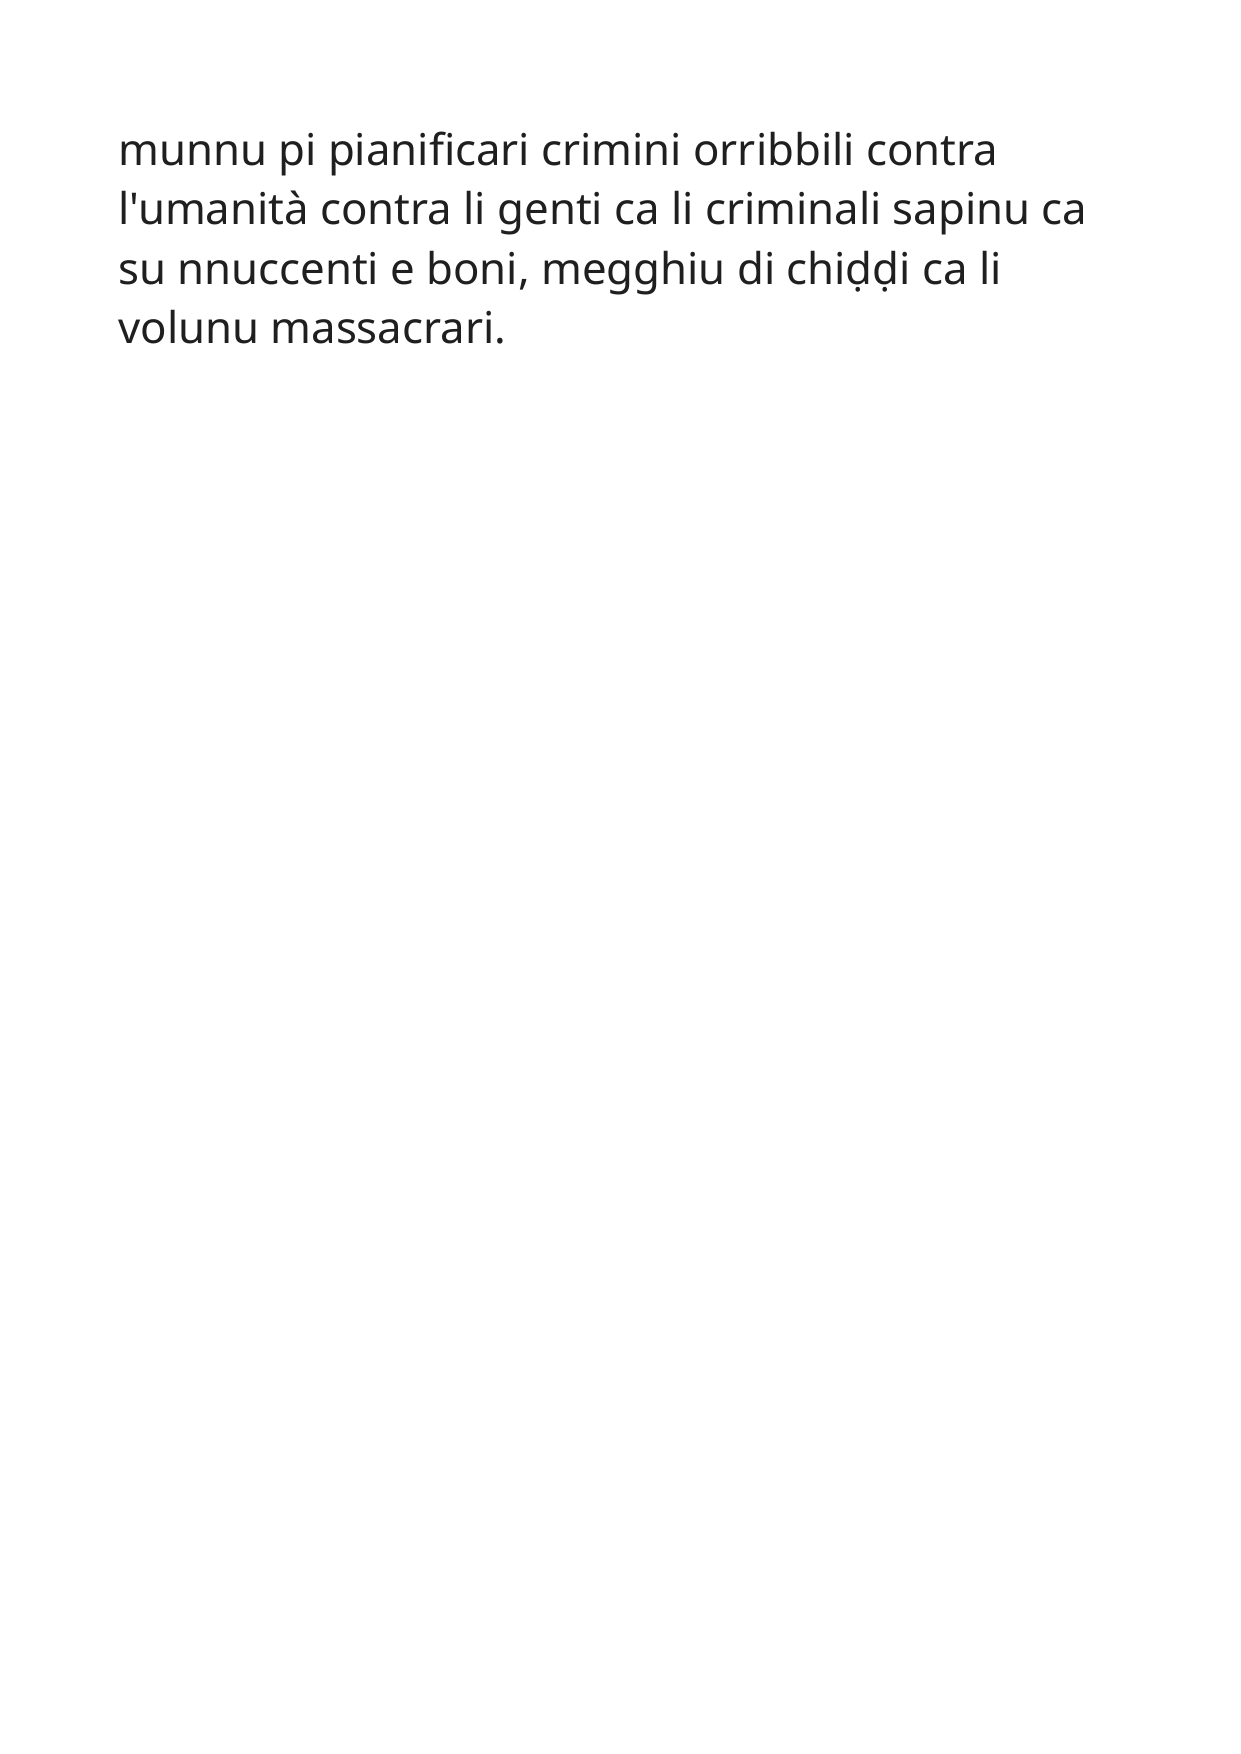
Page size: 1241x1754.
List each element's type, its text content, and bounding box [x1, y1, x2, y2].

text munnu pi pianificari crimini orribbili contra l'umanità contra li genti ca li criminali sapinu ca su nnuccenti e boni, megghiu di chiḍḍi ca li volunu massacrari. [118, 118, 1122, 356]
